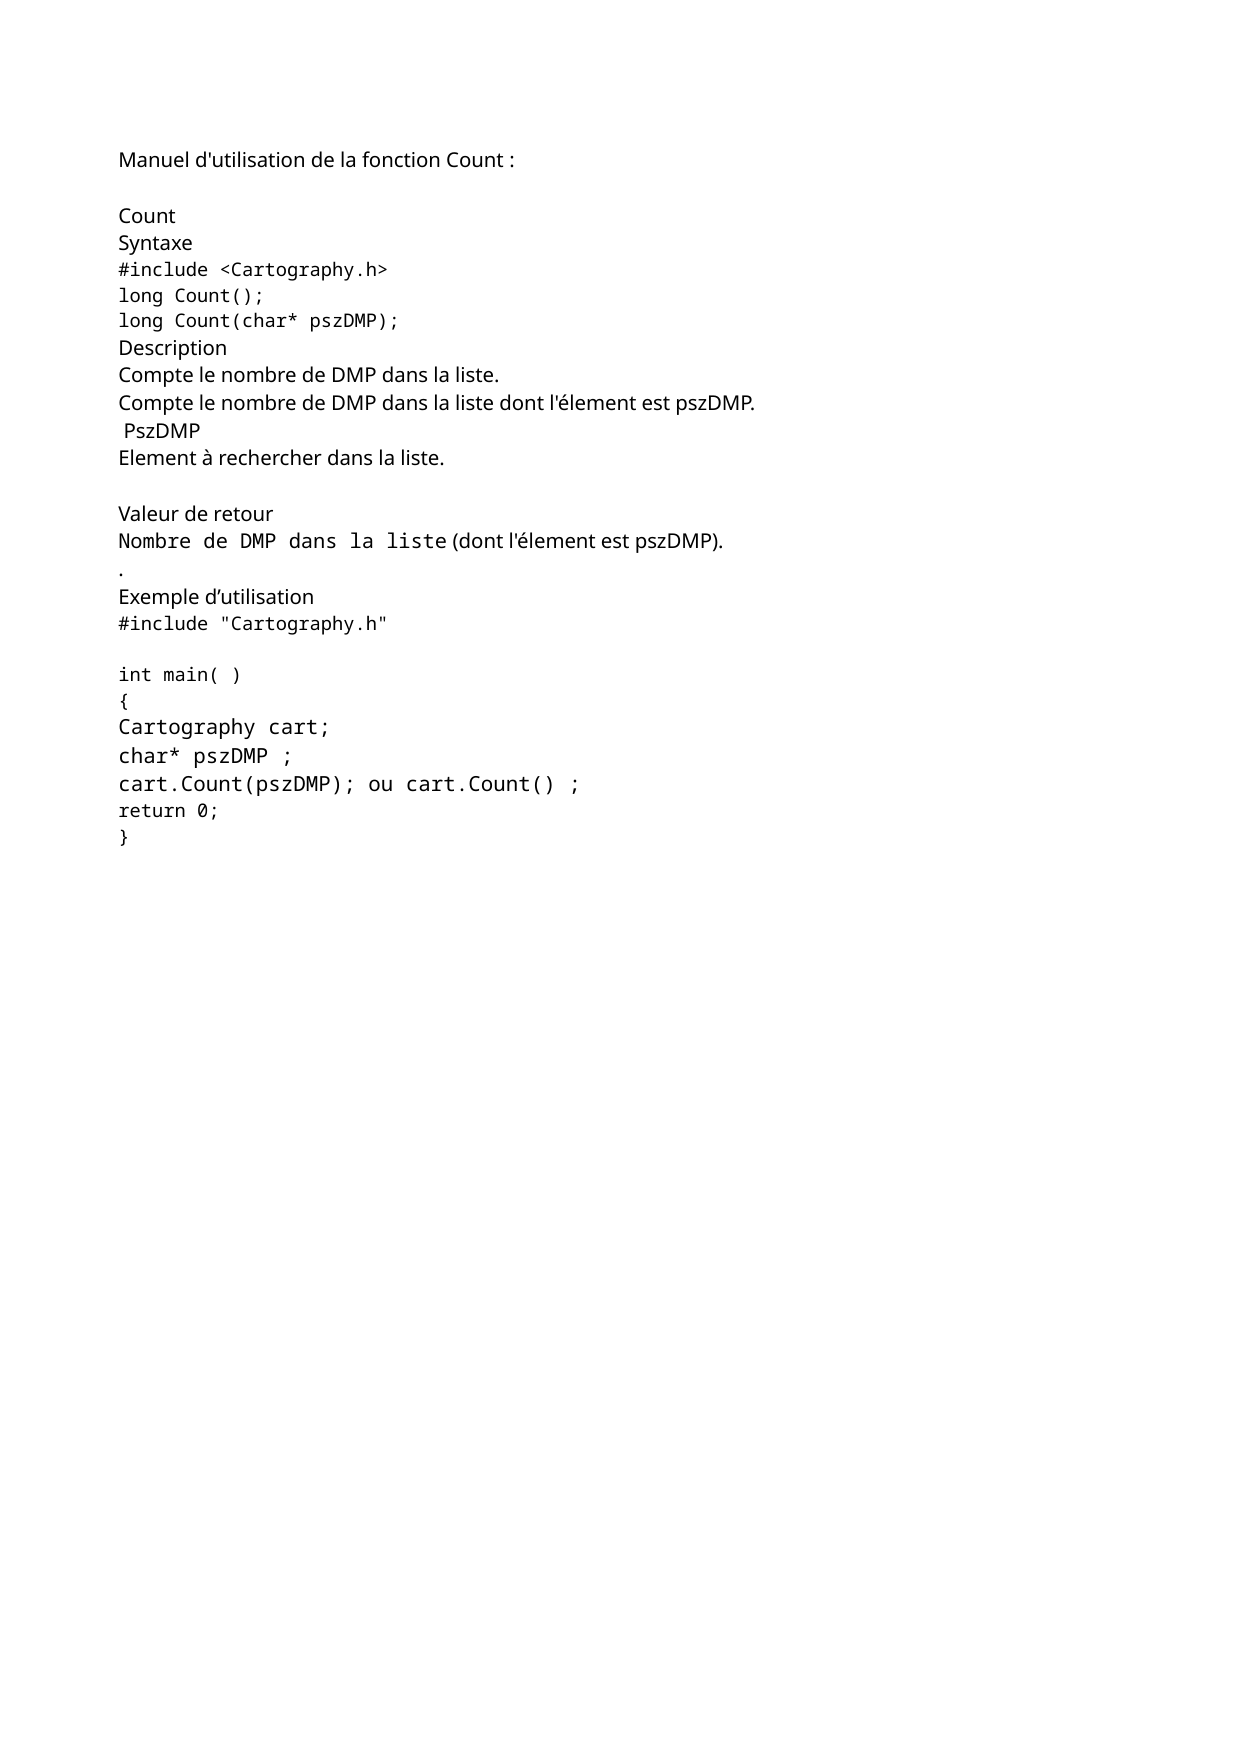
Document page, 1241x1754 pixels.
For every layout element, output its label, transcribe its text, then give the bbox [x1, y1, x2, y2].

text Count [118, 201, 1122, 229]
text cart.Count(pszDMP); ou cart.Count() ; [118, 769, 1122, 798]
text int main( ) [118, 661, 1122, 687]
text Description [118, 333, 1122, 361]
text Element à rechercher dans la liste. [118, 444, 1122, 472]
text Cartography cart; [118, 712, 1122, 741]
text } [118, 823, 1122, 849]
text Syntaxe [118, 229, 1122, 257]
text Manuel d'utilisation de la fonction Count : [118, 146, 1122, 173]
text Nombre de DMP dans la liste (dont l'élement est pszDMP). [118, 527, 1122, 555]
text #include <Cartography.h> [118, 257, 1122, 282]
text return 0; [118, 798, 1122, 823]
text long Count(char* pszDMP); [118, 308, 1122, 333]
text Compte le nombre de DMP dans la liste dont l'élement est pszDMP. [118, 389, 1122, 416]
text PszDMP [118, 416, 1122, 444]
text . [118, 555, 1122, 583]
text long Count(); [118, 282, 1122, 308]
text char* pszDMP ; [118, 741, 1122, 769]
text Valeur de retour [118, 499, 1122, 527]
text { [118, 687, 1122, 712]
text Exemple d’utilisation [118, 583, 1122, 610]
text #include "Cartography.h" [118, 610, 1122, 636]
text Compte le nombre de DMP dans la liste. [118, 361, 1122, 389]
